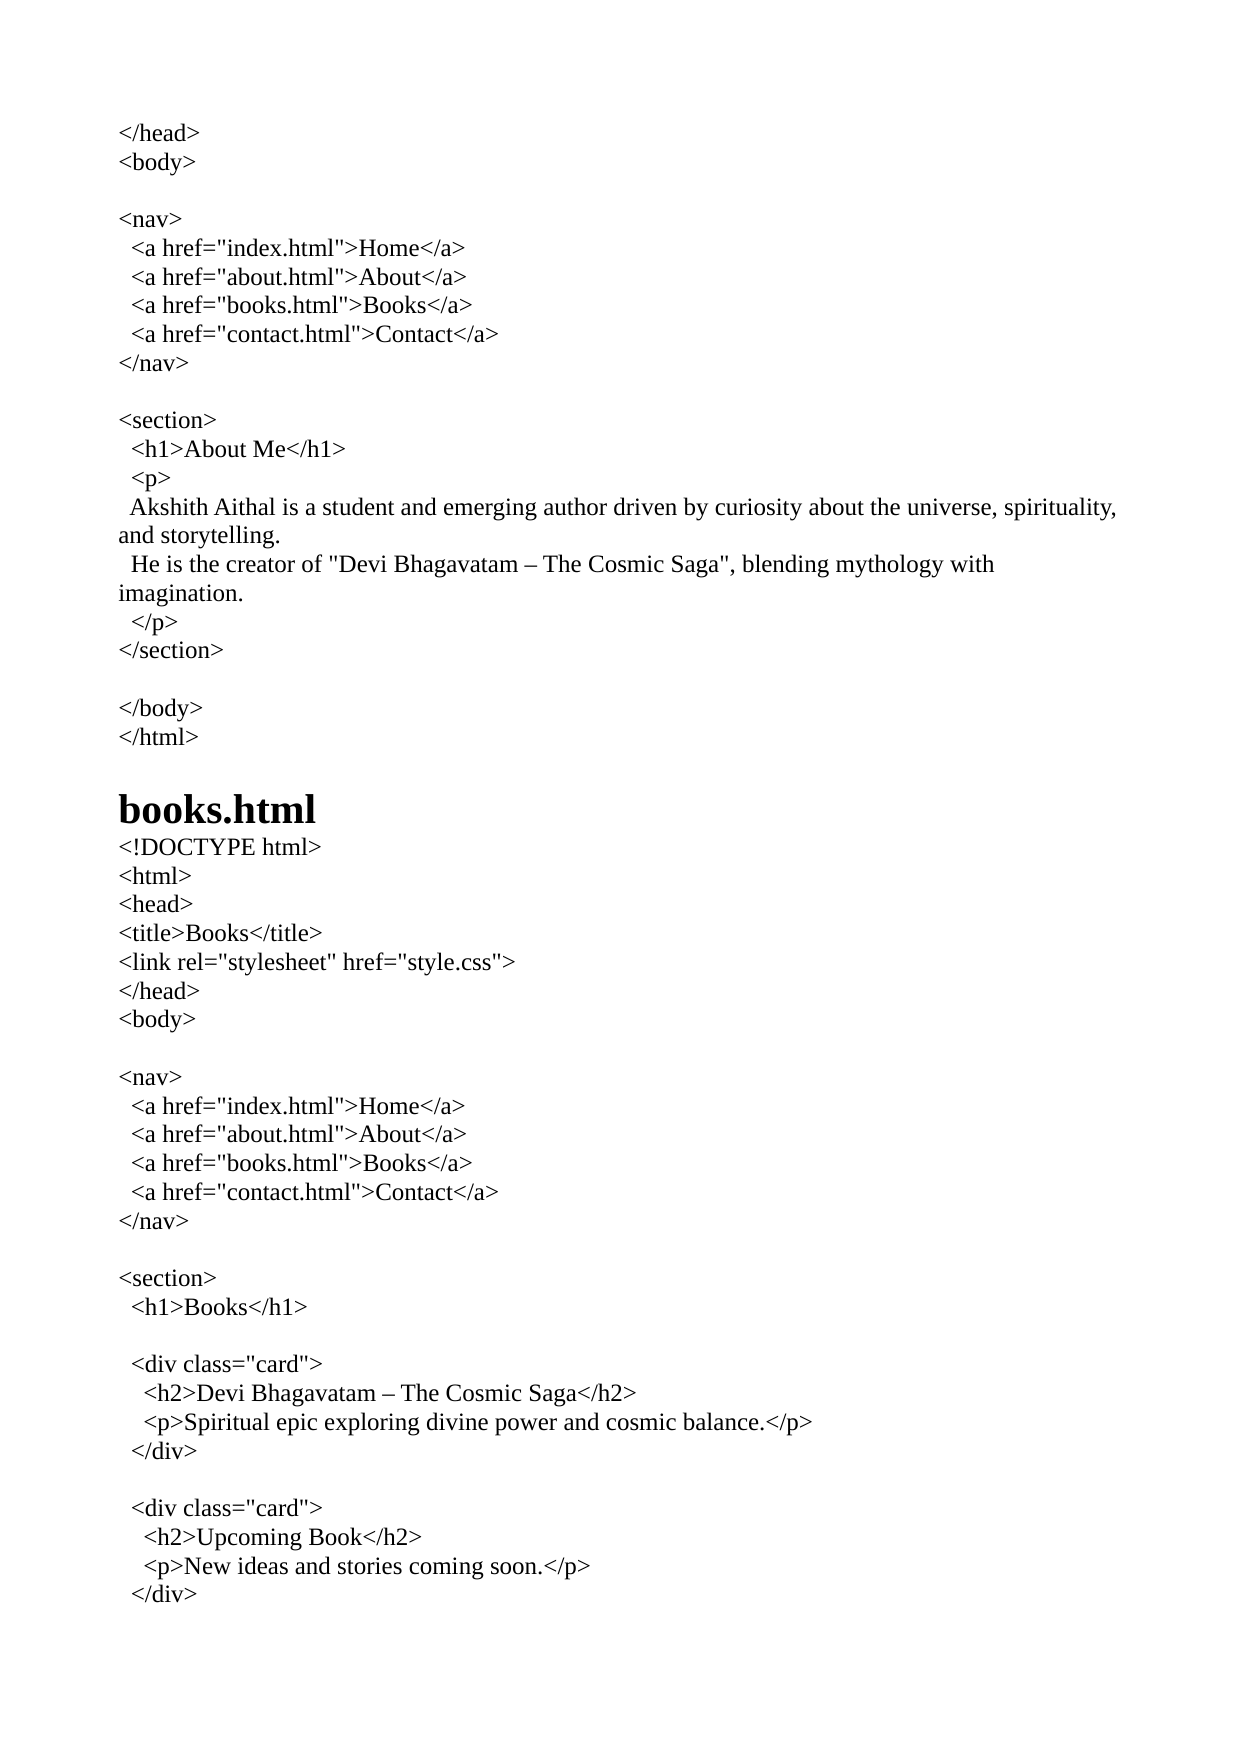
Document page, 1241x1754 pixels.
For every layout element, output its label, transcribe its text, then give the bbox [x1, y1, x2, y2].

text <a href="about.html">About</a> [118, 1119, 1122, 1148]
text <title>Books</title> [118, 918, 1122, 947]
text <div class="card"> [118, 1349, 1122, 1378]
text <section> [118, 1263, 1122, 1292]
text <h2>Devi Bhagavatam – The Cosmic Saga</h2> [118, 1378, 1122, 1407]
text <a href="about.html">About</a> [118, 262, 1122, 291]
text <div class="card"> [118, 1493, 1122, 1522]
text <nav> [118, 1062, 1122, 1091]
text <html> [118, 861, 1122, 889]
text <a href="index.html">Home</a> [118, 233, 1122, 262]
text </head> [118, 118, 1122, 147]
text </nav> [118, 348, 1122, 377]
text <!DOCTYPE html> [118, 832, 1122, 861]
text <nav> [118, 204, 1122, 233]
text <a href="contact.html">Contact</a> [118, 319, 1122, 348]
text </div> [118, 1436, 1122, 1464]
text <a href="index.html">Home</a> [118, 1091, 1122, 1119]
text He is the creator of "Devi Bhagavatam – The Cosmic Saga", blending mythology with imagination. [118, 549, 1122, 607]
text <h1>About Me</h1> [118, 434, 1122, 463]
text <p>Spiritual epic exploring divine power and cosmic balance.</p> [118, 1407, 1122, 1436]
text <body> [118, 147, 1122, 176]
text <a href="contact.html">Contact</a> [118, 1177, 1122, 1206]
text <body> [118, 1004, 1122, 1033]
text </div> [118, 1579, 1122, 1608]
text </head> [118, 976, 1122, 1004]
text <head> [118, 889, 1122, 918]
text </nav> [118, 1206, 1122, 1234]
text <a href="books.html">Books</a> [118, 1148, 1122, 1177]
text <h2>Upcoming Book</h2> [118, 1522, 1122, 1551]
text Akshith Aithal is a student and emerging author driven by curiosity about the universe, spirituality, and storytelling. [118, 492, 1122, 549]
text <p>New ideas and stories coming soon.</p> [118, 1551, 1122, 1579]
text </html> [118, 722, 1122, 751]
text <h1>Books</h1> [118, 1292, 1122, 1321]
text <a href="books.html">Books</a> [118, 291, 1122, 319]
text <p> [118, 463, 1122, 492]
text </p> [118, 607, 1122, 636]
text </body> [118, 693, 1122, 722]
text </section> [118, 636, 1122, 664]
text <section> [118, 406, 1122, 434]
text books.html [118, 784, 1122, 832]
text <link rel="stylesheet" href="style.css"> [118, 947, 1122, 976]
